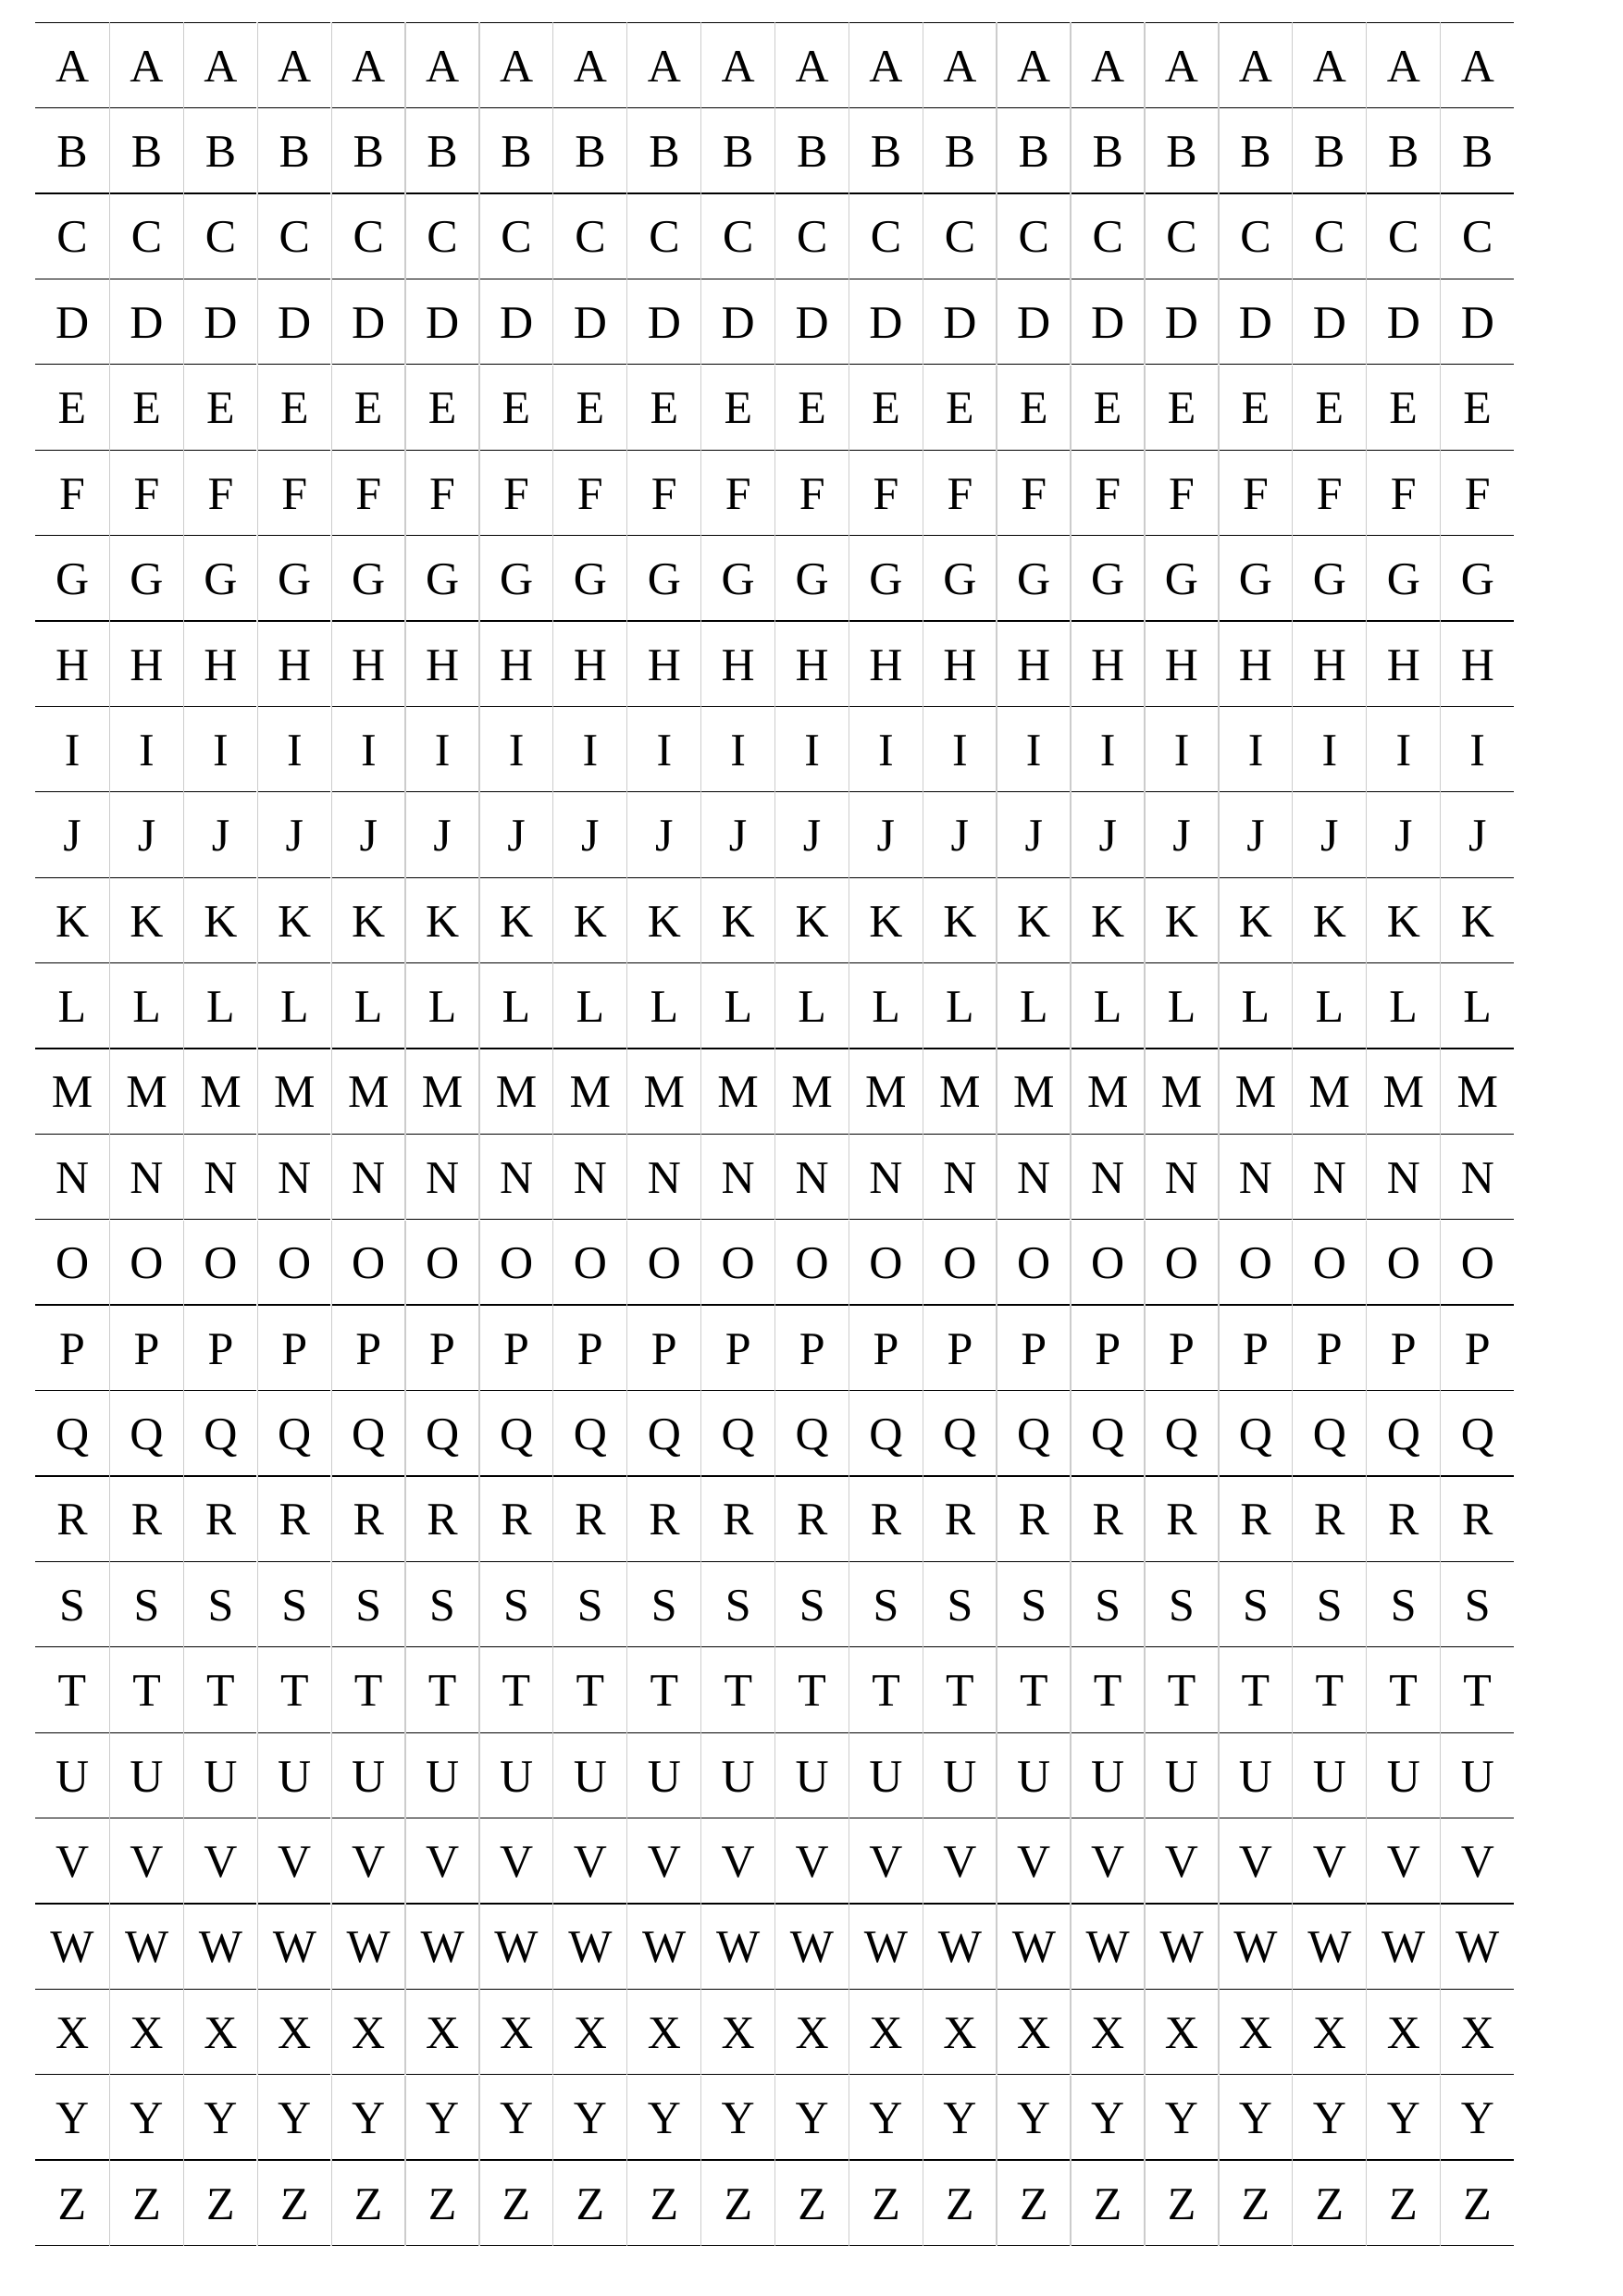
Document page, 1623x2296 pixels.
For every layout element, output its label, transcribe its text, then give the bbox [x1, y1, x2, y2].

table_cell O [258, 1221, 330, 1304]
table_cell V [923, 1818, 996, 1903]
table_cell B [1367, 108, 1440, 192]
table_cell D [627, 279, 700, 364]
table_cell D [332, 279, 404, 364]
table_cell Z [35, 2161, 109, 2245]
table_cell T [1072, 1647, 1144, 1732]
table_cell N [480, 1135, 552, 1219]
table_cell X [480, 1990, 552, 2074]
table_cell F [110, 451, 183, 535]
table_cell S [1072, 1562, 1144, 1646]
table_cell B [849, 108, 923, 192]
table_cell Q [1367, 1391, 1440, 1475]
table_cell E [1293, 366, 1366, 450]
table_cell J [997, 792, 1070, 877]
table_cell J [406, 792, 478, 877]
table_cell E [1072, 366, 1144, 450]
table_cell O [406, 1221, 478, 1304]
table_cell E [258, 366, 330, 450]
table_cell C [258, 194, 330, 279]
table_cell E [1220, 366, 1292, 450]
table_cell I [849, 707, 923, 791]
table_cell C [480, 194, 552, 279]
table_cell S [1441, 1562, 1514, 1646]
table_cell V [997, 1818, 1070, 1903]
table_cell N [1441, 1135, 1514, 1219]
table_cell O [997, 1221, 1070, 1304]
table_cell I [1072, 707, 1144, 791]
table_cell F [997, 451, 1070, 535]
table_cell K [1441, 878, 1514, 962]
table_cell F [332, 451, 404, 535]
table_cell J [553, 792, 626, 877]
table_cell L [1220, 963, 1292, 1048]
table_header A [1220, 23, 1292, 107]
table_cell S [553, 1562, 626, 1646]
table_cell J [1146, 792, 1218, 877]
table_cell P [480, 1306, 552, 1390]
table_cell J [775, 792, 849, 877]
table_cell H [1146, 622, 1218, 706]
table_cell C [775, 194, 849, 279]
table_cell C [1146, 194, 1218, 279]
table_cell D [1072, 279, 1144, 364]
table_cell U [627, 1733, 700, 1818]
table_cell N [258, 1135, 330, 1219]
table_header A [258, 23, 330, 107]
table_header A [701, 23, 774, 107]
table_cell H [1072, 622, 1144, 706]
table_cell I [258, 707, 330, 791]
table_cell B [701, 108, 774, 192]
table_cell W [627, 1905, 700, 1989]
table_cell U [849, 1733, 923, 1818]
table_header A [332, 23, 404, 107]
table_cell V [849, 1818, 923, 1903]
table_cell P [1220, 1306, 1292, 1390]
table_cell Z [184, 2161, 256, 2245]
table_cell R [332, 1477, 404, 1561]
table_cell Y [110, 2076, 183, 2159]
table_cell R [997, 1477, 1070, 1561]
table_cell U [184, 1733, 256, 1818]
table_cell T [35, 1647, 109, 1732]
table_cell S [184, 1562, 256, 1646]
table_cell R [406, 1477, 478, 1561]
table_cell T [997, 1647, 1070, 1732]
table_cell X [1146, 1990, 1218, 2074]
table_cell D [701, 279, 774, 364]
table_cell J [627, 792, 700, 877]
table_cell K [35, 878, 109, 962]
table_cell W [997, 1905, 1070, 1989]
table_cell W [184, 1905, 256, 1989]
table_cell L [1293, 963, 1366, 1048]
table_cell U [110, 1733, 183, 1818]
table_cell Q [110, 1391, 183, 1475]
table_cell R [1441, 1477, 1514, 1561]
table_cell C [1072, 194, 1144, 279]
table_cell Z [1072, 2161, 1144, 2245]
table_cell Q [701, 1391, 774, 1475]
table_cell O [1441, 1221, 1514, 1304]
table_cell K [258, 878, 330, 962]
table_cell Y [35, 2076, 109, 2159]
table_cell G [701, 536, 774, 620]
table_cell P [258, 1306, 330, 1390]
table_header A [184, 23, 256, 107]
table_cell J [184, 792, 256, 877]
table_cell T [627, 1647, 700, 1732]
table_cell P [701, 1306, 774, 1390]
table_cell G [849, 536, 923, 620]
table_cell Z [923, 2161, 996, 2245]
table_cell Q [184, 1391, 256, 1475]
table_cell K [1367, 878, 1440, 962]
table_cell X [1441, 1990, 1514, 2074]
table_header A [1072, 23, 1144, 107]
table_cell I [923, 707, 996, 791]
table_cell U [35, 1733, 109, 1818]
table_cell Q [406, 1391, 478, 1475]
table_cell N [1367, 1135, 1440, 1219]
table_cell Y [849, 2076, 923, 2159]
table_cell T [110, 1647, 183, 1732]
table_cell H [1293, 622, 1366, 706]
table_cell H [1367, 622, 1440, 706]
table_cell E [110, 366, 183, 450]
table_cell J [1220, 792, 1292, 877]
table_cell G [553, 536, 626, 620]
table_cell Q [1220, 1391, 1292, 1475]
table_cell O [184, 1221, 256, 1304]
table_cell J [923, 792, 996, 877]
table_cell M [332, 1049, 404, 1134]
table_cell N [627, 1135, 700, 1219]
table_cell F [184, 451, 256, 535]
table_cell Y [1220, 2076, 1292, 2159]
table_cell R [923, 1477, 996, 1561]
table_cell N [775, 1135, 849, 1219]
table_cell R [110, 1477, 183, 1561]
table_cell M [1146, 1049, 1218, 1134]
table_cell F [480, 451, 552, 535]
table_cell X [110, 1990, 183, 2074]
table_cell L [258, 963, 330, 1048]
table_cell U [1220, 1733, 1292, 1818]
table_cell I [627, 707, 700, 791]
table_header A [406, 23, 478, 107]
table_cell R [849, 1477, 923, 1561]
table_cell O [627, 1221, 700, 1304]
table_cell K [627, 878, 700, 962]
table_cell W [1367, 1905, 1440, 1989]
table_cell H [923, 622, 996, 706]
table_cell W [332, 1905, 404, 1989]
table_cell O [110, 1221, 183, 1304]
table_cell K [923, 878, 996, 962]
table_cell F [1441, 451, 1514, 535]
table_cell Y [1072, 2076, 1144, 2159]
table_cell D [258, 279, 330, 364]
table_cell R [1367, 1477, 1440, 1561]
table_cell H [332, 622, 404, 706]
table_cell D [110, 279, 183, 364]
table_cell V [480, 1818, 552, 1903]
table_cell L [332, 963, 404, 1048]
table_cell D [1146, 279, 1218, 364]
table_cell T [701, 1647, 774, 1732]
table_cell D [997, 279, 1070, 364]
table_cell F [553, 451, 626, 535]
table_cell L [184, 963, 256, 1048]
table_cell X [1072, 1990, 1144, 2074]
table_cell F [1072, 451, 1144, 535]
table_cell J [110, 792, 183, 877]
table_cell I [1220, 707, 1292, 791]
table_cell N [923, 1135, 996, 1219]
table_cell X [775, 1990, 849, 2074]
table_cell C [849, 194, 923, 279]
table_cell N [1072, 1135, 1144, 1219]
table_cell O [923, 1221, 996, 1304]
table_cell P [997, 1306, 1070, 1390]
table_cell W [406, 1905, 478, 1989]
table_cell R [775, 1477, 849, 1561]
table_cell T [775, 1647, 849, 1732]
table_cell R [553, 1477, 626, 1561]
table_cell Q [923, 1391, 996, 1475]
table_cell N [110, 1135, 183, 1219]
table_cell K [775, 878, 849, 962]
table_cell M [1220, 1049, 1292, 1134]
table_cell G [406, 536, 478, 620]
table_cell S [849, 1562, 923, 1646]
table_cell C [184, 194, 256, 279]
table_header A [775, 23, 849, 107]
table_cell Y [1146, 2076, 1218, 2159]
table_cell K [332, 878, 404, 962]
table_cell H [1220, 622, 1292, 706]
table_cell F [406, 451, 478, 535]
table_cell F [923, 451, 996, 535]
table_cell N [997, 1135, 1070, 1219]
table_cell K [1072, 878, 1144, 962]
table_cell H [406, 622, 478, 706]
table_cell D [1293, 279, 1366, 364]
table_cell C [35, 194, 109, 279]
table_cell N [701, 1135, 774, 1219]
table_cell V [1367, 1818, 1440, 1903]
table_cell W [110, 1905, 183, 1989]
table_cell C [1220, 194, 1292, 279]
table_cell G [1072, 536, 1144, 620]
table_cell N [1146, 1135, 1218, 1219]
table_cell Q [1441, 1391, 1514, 1475]
table_cell I [1293, 707, 1366, 791]
table_cell F [258, 451, 330, 535]
table_cell W [1220, 1905, 1292, 1989]
table_cell O [1367, 1221, 1440, 1304]
table_cell S [406, 1562, 478, 1646]
table_cell O [1146, 1221, 1218, 1304]
table_cell C [923, 194, 996, 279]
table_cell Q [1146, 1391, 1218, 1475]
table_cell E [1441, 366, 1514, 450]
table_cell V [775, 1818, 849, 1903]
table_cell C [110, 194, 183, 279]
table_header A [553, 23, 626, 107]
table_cell I [997, 707, 1070, 791]
table_cell E [184, 366, 256, 450]
table_cell T [480, 1647, 552, 1732]
table_cell C [553, 194, 626, 279]
table_cell Z [627, 2161, 700, 2245]
table_cell V [332, 1818, 404, 1903]
table_cell Y [332, 2076, 404, 2159]
table_cell H [997, 622, 1070, 706]
table_cell J [1367, 792, 1440, 877]
table_cell P [775, 1306, 849, 1390]
table_cell G [35, 536, 109, 620]
table_cell P [110, 1306, 183, 1390]
table_cell E [1146, 366, 1218, 450]
table_cell M [258, 1049, 330, 1134]
table_cell U [1072, 1733, 1144, 1818]
table_cell T [1146, 1647, 1218, 1732]
table_cell N [332, 1135, 404, 1219]
table_header A [1367, 23, 1440, 107]
table_cell N [1220, 1135, 1292, 1219]
table_cell U [923, 1733, 996, 1818]
table_cell L [553, 963, 626, 1048]
table_cell B [1072, 108, 1144, 192]
table_header A [1441, 23, 1514, 107]
table_cell G [332, 536, 404, 620]
table_cell I [184, 707, 256, 791]
table_cell T [1293, 1647, 1366, 1732]
table_cell W [1293, 1905, 1366, 1989]
table_cell R [1220, 1477, 1292, 1561]
table_cell Q [1293, 1391, 1366, 1475]
table_cell J [1441, 792, 1514, 877]
table_cell I [1146, 707, 1218, 791]
table_cell M [849, 1049, 923, 1134]
table_cell Z [332, 2161, 404, 2245]
table_cell M [480, 1049, 552, 1134]
table_cell S [701, 1562, 774, 1646]
table_cell W [1441, 1905, 1514, 1989]
table_cell S [775, 1562, 849, 1646]
table_cell N [184, 1135, 256, 1219]
table_cell T [923, 1647, 996, 1732]
table_cell Q [627, 1391, 700, 1475]
table_cell L [997, 963, 1070, 1048]
table_cell M [775, 1049, 849, 1134]
table_cell C [1441, 194, 1514, 279]
table_cell Z [1293, 2161, 1366, 2245]
table_cell G [1220, 536, 1292, 620]
table_cell D [775, 279, 849, 364]
table_cell G [1146, 536, 1218, 620]
table_cell U [1293, 1733, 1366, 1818]
table_cell I [406, 707, 478, 791]
table_cell Q [1072, 1391, 1144, 1475]
table_cell Q [849, 1391, 923, 1475]
table_cell T [553, 1647, 626, 1732]
table_cell X [923, 1990, 996, 2074]
table_cell M [997, 1049, 1070, 1134]
table_cell Z [480, 2161, 552, 2245]
table_cell R [184, 1477, 256, 1561]
table_cell U [775, 1733, 849, 1818]
table_cell E [627, 366, 700, 450]
table_cell V [1072, 1818, 1144, 1903]
table_header A [997, 23, 1070, 107]
table_cell B [332, 108, 404, 192]
table_cell C [332, 194, 404, 279]
table_cell U [1441, 1733, 1514, 1818]
table_cell G [184, 536, 256, 620]
table_cell Q [775, 1391, 849, 1475]
table_cell M [627, 1049, 700, 1134]
table_header A [849, 23, 923, 107]
table_cell X [406, 1990, 478, 2074]
table_cell E [406, 366, 478, 450]
table_cell O [553, 1221, 626, 1304]
table_cell J [480, 792, 552, 877]
table_cell C [1367, 194, 1440, 279]
table_cell G [923, 536, 996, 620]
table_cell Q [258, 1391, 330, 1475]
table_cell S [35, 1562, 109, 1646]
table_cell Z [110, 2161, 183, 2245]
table_cell D [184, 279, 256, 364]
table_cell H [701, 622, 774, 706]
table_cell M [701, 1049, 774, 1134]
table_cell F [1293, 451, 1366, 535]
table_cell J [1072, 792, 1144, 877]
table_cell N [406, 1135, 478, 1219]
table_cell Y [701, 2076, 774, 2159]
table_cell X [258, 1990, 330, 2074]
table_header A [627, 23, 700, 107]
table_cell F [1367, 451, 1440, 535]
table_cell V [701, 1818, 774, 1903]
table_cell H [35, 622, 109, 706]
table_cell I [1367, 707, 1440, 791]
table_cell Y [480, 2076, 552, 2159]
table_cell S [258, 1562, 330, 1646]
table_cell Q [997, 1391, 1070, 1475]
table_cell K [110, 878, 183, 962]
table_cell Y [184, 2076, 256, 2159]
table_cell Q [332, 1391, 404, 1475]
table_cell V [627, 1818, 700, 1903]
table_cell B [184, 108, 256, 192]
table_cell X [1293, 1990, 1366, 2074]
table_cell V [406, 1818, 478, 1903]
table_cell R [701, 1477, 774, 1561]
table_cell K [1220, 878, 1292, 962]
table_cell V [110, 1818, 183, 1903]
table_cell U [1146, 1733, 1218, 1818]
table_cell I [553, 707, 626, 791]
table_cell P [627, 1306, 700, 1390]
table_cell U [332, 1733, 404, 1818]
table_cell O [775, 1221, 849, 1304]
table_cell B [627, 108, 700, 192]
table_cell Z [1146, 2161, 1218, 2245]
table_cell J [35, 792, 109, 877]
table_cell L [35, 963, 109, 1048]
table_cell V [1293, 1818, 1366, 1903]
table_cell X [849, 1990, 923, 2074]
table_cell S [627, 1562, 700, 1646]
table_cell K [1293, 878, 1366, 962]
table_cell N [553, 1135, 626, 1219]
table_cell J [1293, 792, 1366, 877]
table_cell B [1441, 108, 1514, 192]
table_cell L [110, 963, 183, 1048]
table_cell E [849, 366, 923, 450]
table_cell M [1441, 1049, 1514, 1134]
table_cell Y [627, 2076, 700, 2159]
table_cell F [701, 451, 774, 535]
table_cell L [923, 963, 996, 1048]
table_cell R [480, 1477, 552, 1561]
table_cell S [332, 1562, 404, 1646]
table_cell S [110, 1562, 183, 1646]
table_cell H [1441, 622, 1514, 706]
table_cell D [480, 279, 552, 364]
table_cell P [1367, 1306, 1440, 1390]
table_cell G [1441, 536, 1514, 620]
table_cell K [701, 878, 774, 962]
table_cell N [849, 1135, 923, 1219]
table_cell K [553, 878, 626, 962]
table_cell E [775, 366, 849, 450]
table_cell B [1146, 108, 1218, 192]
table_cell M [110, 1049, 183, 1134]
table_cell J [701, 792, 774, 877]
table_cell L [627, 963, 700, 1048]
table_cell X [332, 1990, 404, 2074]
table_cell P [1441, 1306, 1514, 1390]
table_cell V [258, 1818, 330, 1903]
table_cell Z [406, 2161, 478, 2245]
table_cell S [1367, 1562, 1440, 1646]
table_cell M [184, 1049, 256, 1134]
table_cell V [184, 1818, 256, 1903]
table_cell P [1146, 1306, 1218, 1390]
table_header A [110, 23, 183, 107]
table_cell S [1146, 1562, 1218, 1646]
table_cell K [184, 878, 256, 962]
table_cell T [1367, 1647, 1440, 1732]
table_cell Z [553, 2161, 626, 2245]
table_cell P [332, 1306, 404, 1390]
table_cell W [480, 1905, 552, 1989]
table_cell W [701, 1905, 774, 1989]
table_cell H [627, 622, 700, 706]
table_cell F [775, 451, 849, 535]
table_cell H [184, 622, 256, 706]
table_cell V [1220, 1818, 1292, 1903]
table_cell B [775, 108, 849, 192]
table_cell G [110, 536, 183, 620]
table_cell N [1293, 1135, 1366, 1219]
table_cell I [775, 707, 849, 791]
table_cell B [258, 108, 330, 192]
table_cell U [1367, 1733, 1440, 1818]
table_cell S [1293, 1562, 1366, 1646]
table_cell F [1146, 451, 1218, 535]
table_cell O [701, 1221, 774, 1304]
table_cell B [1293, 108, 1366, 192]
table_cell C [1293, 194, 1366, 279]
table_cell O [1293, 1221, 1366, 1304]
table_cell D [1441, 279, 1514, 364]
table_cell C [997, 194, 1070, 279]
table_cell M [35, 1049, 109, 1134]
table_cell J [849, 792, 923, 877]
table_cell U [480, 1733, 552, 1818]
table_cell W [1146, 1905, 1218, 1989]
table_cell B [553, 108, 626, 192]
table_cell K [997, 878, 1070, 962]
table_cell E [1367, 366, 1440, 450]
table_cell T [184, 1647, 256, 1732]
table_cell X [184, 1990, 256, 2074]
table_cell M [406, 1049, 478, 1134]
table_cell P [35, 1306, 109, 1390]
table_cell Z [775, 2161, 849, 2245]
table_header A [1293, 23, 1366, 107]
table_cell U [701, 1733, 774, 1818]
table_cell E [480, 366, 552, 450]
table_cell Z [701, 2161, 774, 2245]
table_cell I [332, 707, 404, 791]
table_cell X [553, 1990, 626, 2074]
table_cell I [1441, 707, 1514, 791]
table_cell O [35, 1221, 109, 1304]
table_cell K [480, 878, 552, 962]
table_cell F [35, 451, 109, 535]
table_cell G [480, 536, 552, 620]
table_cell P [923, 1306, 996, 1390]
table_cell S [1220, 1562, 1292, 1646]
table_header A [923, 23, 996, 107]
table_cell L [1441, 963, 1514, 1048]
table_cell L [849, 963, 923, 1048]
table_cell G [258, 536, 330, 620]
table_cell Y [775, 2076, 849, 2159]
table_cell H [553, 622, 626, 706]
table_cell H [849, 622, 923, 706]
table_cell G [627, 536, 700, 620]
table_cell Z [1220, 2161, 1292, 2245]
table_cell O [332, 1221, 404, 1304]
table_header A [480, 23, 552, 107]
table_cell W [258, 1905, 330, 1989]
table_cell C [627, 194, 700, 279]
table_cell X [701, 1990, 774, 2074]
table_cell Y [258, 2076, 330, 2159]
table_cell G [775, 536, 849, 620]
table_cell V [553, 1818, 626, 1903]
table_cell B [35, 108, 109, 192]
table_cell P [553, 1306, 626, 1390]
table_cell R [35, 1477, 109, 1561]
table_cell B [997, 108, 1070, 192]
table_cell D [849, 279, 923, 364]
table_cell E [35, 366, 109, 450]
table_header A [35, 23, 109, 107]
table_cell U [406, 1733, 478, 1818]
table_cell O [1072, 1221, 1144, 1304]
table_cell D [553, 279, 626, 364]
table_cell I [110, 707, 183, 791]
table_cell T [258, 1647, 330, 1732]
table_cell K [849, 878, 923, 962]
table_cell M [1367, 1049, 1440, 1134]
table_cell X [35, 1990, 109, 2074]
table_cell W [849, 1905, 923, 1989]
table_cell X [1367, 1990, 1440, 2074]
table_cell P [184, 1306, 256, 1390]
table_cell W [1072, 1905, 1144, 1989]
table_cell L [775, 963, 849, 1048]
table_cell S [997, 1562, 1070, 1646]
table_cell L [1072, 963, 1144, 1048]
table_cell S [480, 1562, 552, 1646]
table_cell F [627, 451, 700, 535]
table_cell L [406, 963, 478, 1048]
table_cell X [627, 1990, 700, 2074]
table_cell M [553, 1049, 626, 1134]
table_cell H [480, 622, 552, 706]
table_cell Z [1441, 2161, 1514, 2245]
table_cell B [923, 108, 996, 192]
table_cell Y [406, 2076, 478, 2159]
table_cell B [480, 108, 552, 192]
table_cell V [1441, 1818, 1514, 1903]
table_cell F [1220, 451, 1292, 535]
table_cell J [332, 792, 404, 877]
table_cell Y [923, 2076, 996, 2159]
table_cell Y [997, 2076, 1070, 2159]
table_cell N [35, 1135, 109, 1219]
table_cell O [480, 1221, 552, 1304]
table_cell T [1441, 1647, 1514, 1732]
table_cell E [553, 366, 626, 450]
table_cell O [849, 1221, 923, 1304]
table_cell D [406, 279, 478, 364]
table_cell V [1146, 1818, 1218, 1903]
table_header A [1146, 23, 1218, 107]
table_cell E [997, 366, 1070, 450]
table_cell M [1072, 1049, 1144, 1134]
table_cell O [1220, 1221, 1292, 1304]
table_cell P [406, 1306, 478, 1390]
table_cell E [701, 366, 774, 450]
table_cell V [35, 1818, 109, 1903]
table_cell L [701, 963, 774, 1048]
table_cell R [1293, 1477, 1366, 1561]
table_cell U [997, 1733, 1070, 1818]
table_cell P [1072, 1306, 1144, 1390]
table_cell R [627, 1477, 700, 1561]
table_cell Q [35, 1391, 109, 1475]
table_cell T [849, 1647, 923, 1732]
table_cell B [406, 108, 478, 192]
table_cell T [406, 1647, 478, 1732]
table_cell S [923, 1562, 996, 1646]
table_cell B [1220, 108, 1292, 192]
table_cell B [110, 108, 183, 192]
table_cell Q [553, 1391, 626, 1475]
table_cell K [406, 878, 478, 962]
table_cell E [923, 366, 996, 450]
table_cell R [258, 1477, 330, 1561]
table_cell G [997, 536, 1070, 620]
table_cell L [1367, 963, 1440, 1048]
table_cell Y [1441, 2076, 1514, 2159]
table_cell J [258, 792, 330, 877]
table_cell W [553, 1905, 626, 1989]
table_cell Z [258, 2161, 330, 2245]
table_cell T [332, 1647, 404, 1732]
table_cell C [406, 194, 478, 279]
table_cell Y [1293, 2076, 1366, 2159]
table_cell L [1146, 963, 1218, 1048]
table_cell I [35, 707, 109, 791]
table_cell R [1146, 1477, 1218, 1561]
table_cell Z [849, 2161, 923, 2245]
table_cell T [1220, 1647, 1292, 1732]
table_cell Y [1367, 2076, 1440, 2159]
table_cell H [258, 622, 330, 706]
table_cell H [775, 622, 849, 706]
table_cell F [849, 451, 923, 535]
table_cell E [332, 366, 404, 450]
table_cell Q [480, 1391, 552, 1475]
table_cell I [480, 707, 552, 791]
table_cell L [480, 963, 552, 1048]
table_cell Z [997, 2161, 1070, 2245]
table_cell G [1367, 536, 1440, 620]
table_cell P [1293, 1306, 1366, 1390]
table_cell D [1367, 279, 1440, 364]
table_cell D [1220, 279, 1292, 364]
table_cell U [258, 1733, 330, 1818]
table_cell R [1072, 1477, 1144, 1561]
table_cell X [997, 1990, 1070, 2074]
table_cell D [923, 279, 996, 364]
table_cell W [923, 1905, 996, 1989]
table_cell M [923, 1049, 996, 1134]
table_cell Y [553, 2076, 626, 2159]
table_cell W [775, 1905, 849, 1989]
table_cell G [1293, 536, 1366, 620]
table_cell U [553, 1733, 626, 1818]
table_cell H [110, 622, 183, 706]
table_cell D [35, 279, 109, 364]
table_cell X [1220, 1990, 1292, 2074]
table_cell Z [1367, 2161, 1440, 2245]
table_cell C [701, 194, 774, 279]
table_cell K [1146, 878, 1218, 962]
table_cell I [701, 707, 774, 791]
table_cell P [849, 1306, 923, 1390]
table_cell W [35, 1905, 109, 1989]
table_cell M [1293, 1049, 1366, 1134]
